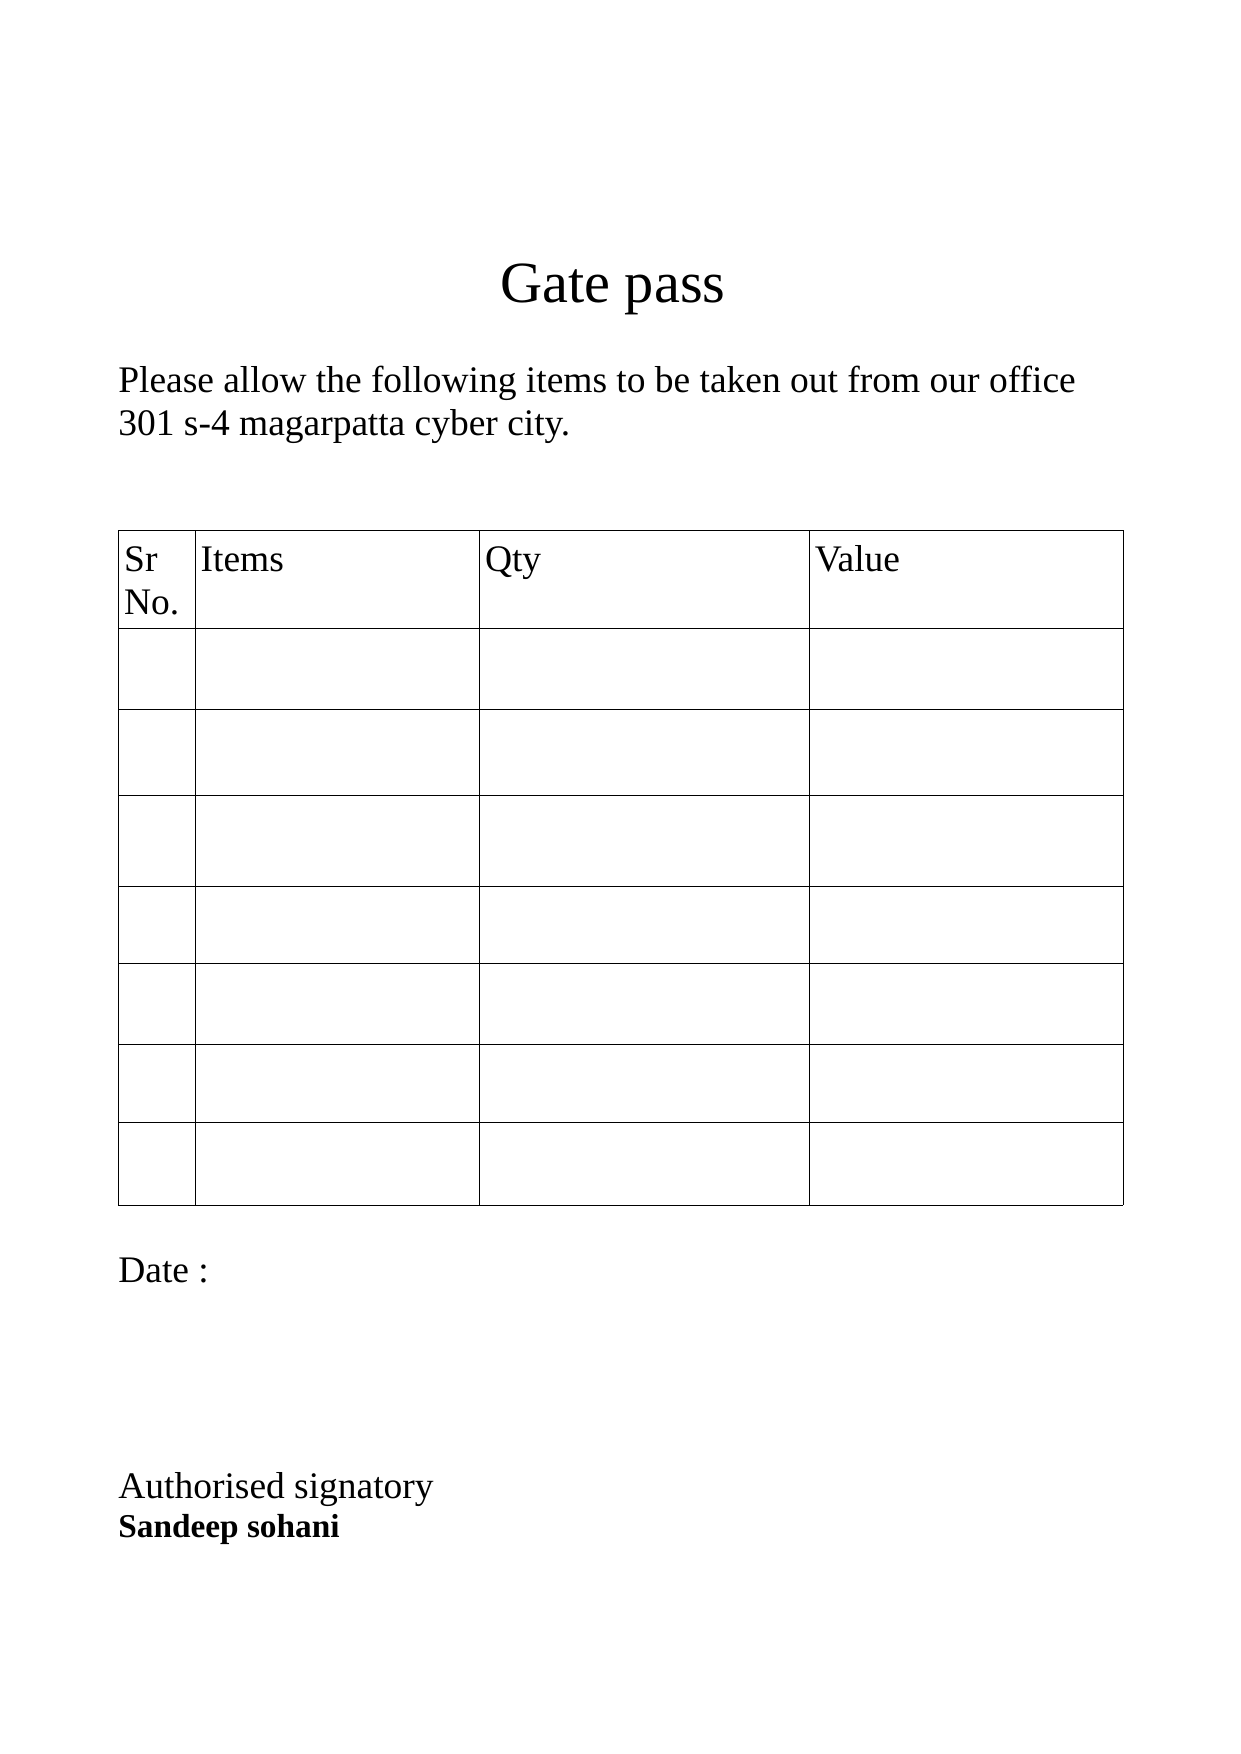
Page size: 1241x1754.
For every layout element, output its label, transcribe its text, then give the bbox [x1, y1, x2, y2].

table_cell [196, 796, 479, 886]
table_cell [480, 1123, 809, 1204]
table_cell [196, 629, 479, 709]
table_cell [196, 1123, 479, 1204]
text Authorised signatory [118, 1463, 1122, 1507]
table_cell [196, 964, 479, 1044]
table_cell [810, 964, 1123, 1044]
table_cell [119, 710, 195, 795]
table_cell [480, 710, 809, 795]
table_cell [480, 887, 809, 962]
table_header Value [810, 531, 1123, 628]
table_cell [810, 1045, 1123, 1122]
text Please allow the following items to be taken out from our office 301 s-4 magarpatta cyber city. [118, 358, 1122, 444]
table_cell [119, 1123, 195, 1204]
table_cell [119, 629, 195, 709]
table_cell [119, 796, 195, 886]
table_cell [119, 964, 195, 1044]
table_header Sr No. [119, 531, 195, 628]
table_cell [196, 710, 479, 795]
table_cell [119, 887, 195, 962]
table_cell [196, 1045, 479, 1122]
table_cell [810, 1123, 1123, 1204]
table_cell [196, 887, 479, 962]
table_cell [119, 1045, 195, 1122]
table_cell [480, 1045, 809, 1122]
table_cell [480, 629, 809, 709]
table_header Qty [480, 531, 809, 628]
table_cell [480, 964, 809, 1044]
table_header Items [196, 531, 479, 628]
table_cell [480, 796, 809, 886]
table_cell [810, 887, 1123, 962]
text Sandeep sohani [118, 1507, 1122, 1545]
table_cell [810, 629, 1123, 709]
text Date : [118, 1248, 1122, 1291]
table_cell [810, 796, 1123, 886]
table_cell [810, 710, 1123, 795]
text Gate pass [118, 247, 1122, 314]
